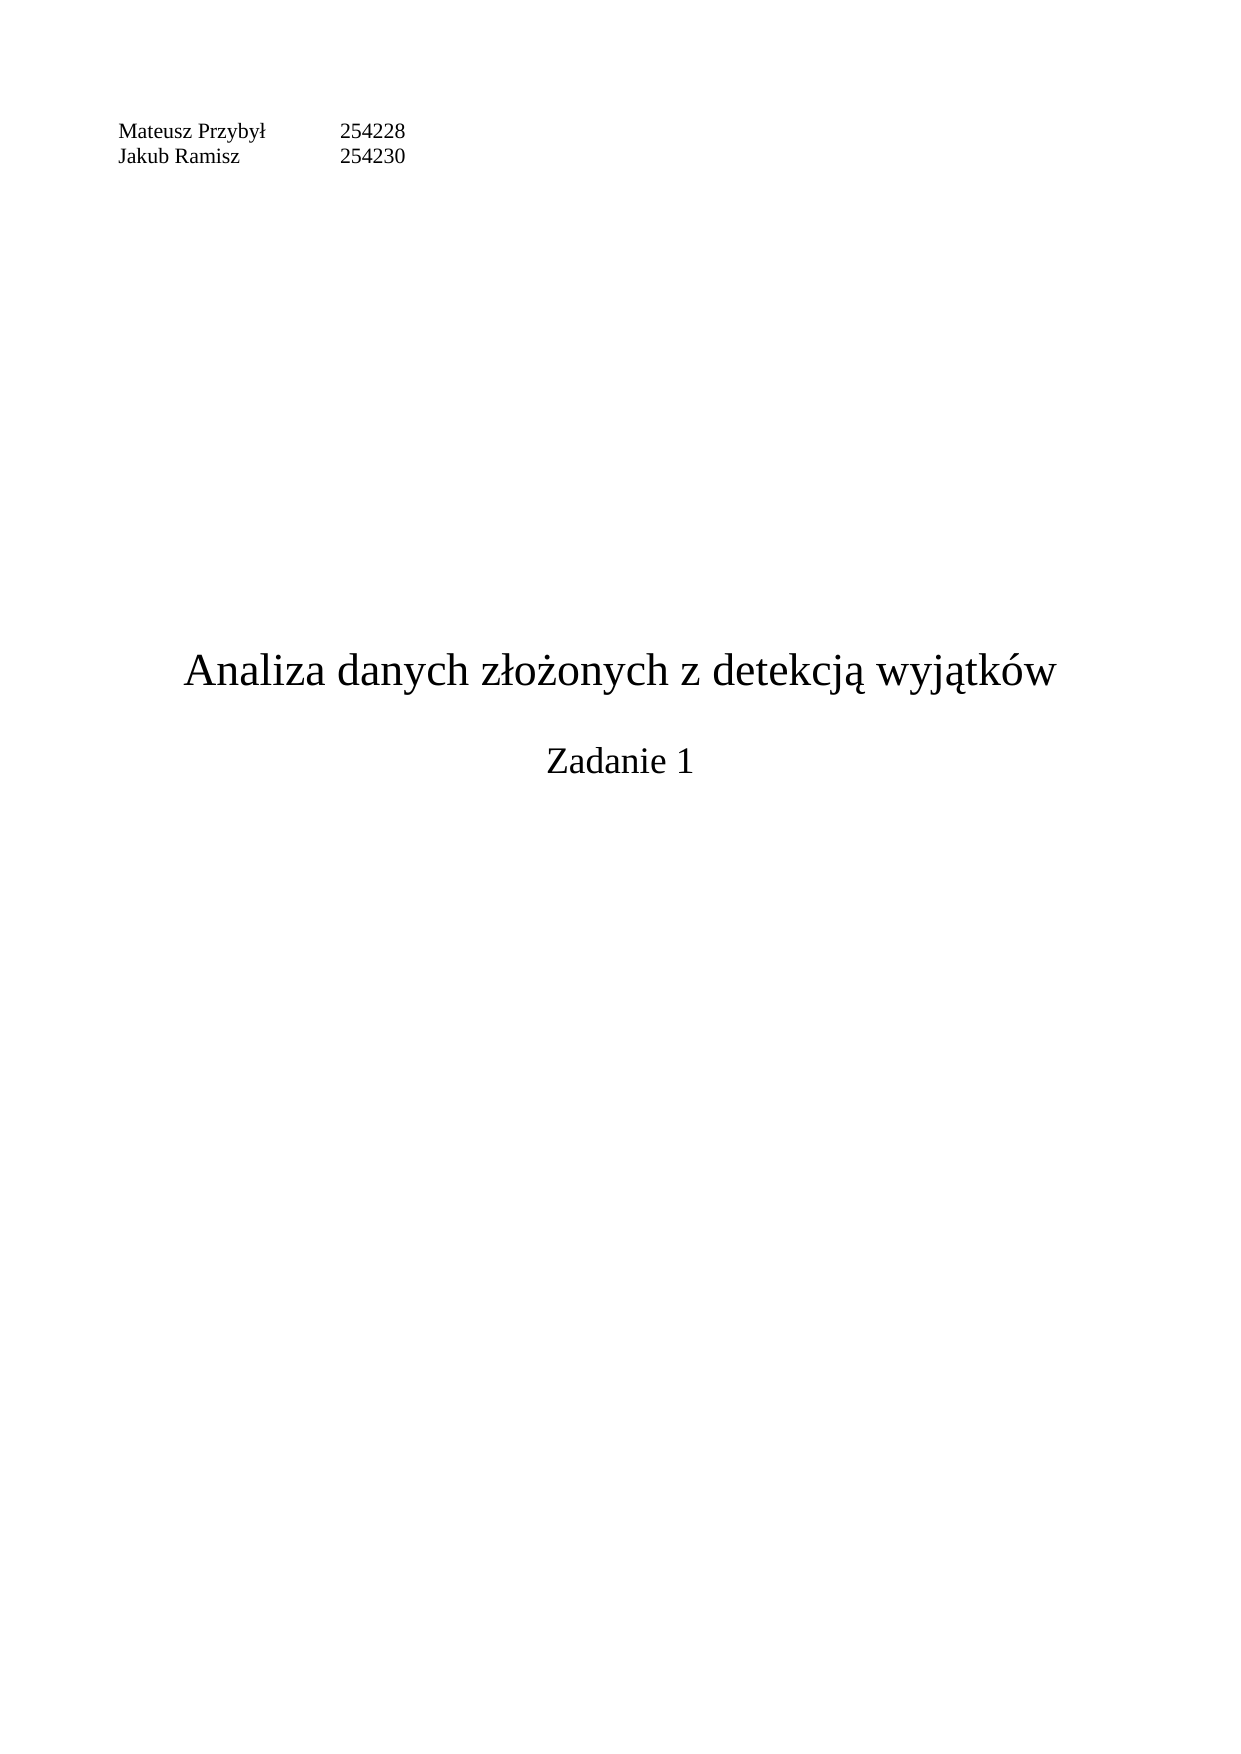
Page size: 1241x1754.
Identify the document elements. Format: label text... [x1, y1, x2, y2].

text Analiza danych złożonych z detekcją wyjątków [118, 643, 1122, 696]
text Zadanie 1 [118, 739, 1122, 782]
text Mateusz Przybył 254228 [118, 118, 1122, 143]
text Jakub Ramisz 254230 [118, 143, 1122, 168]
